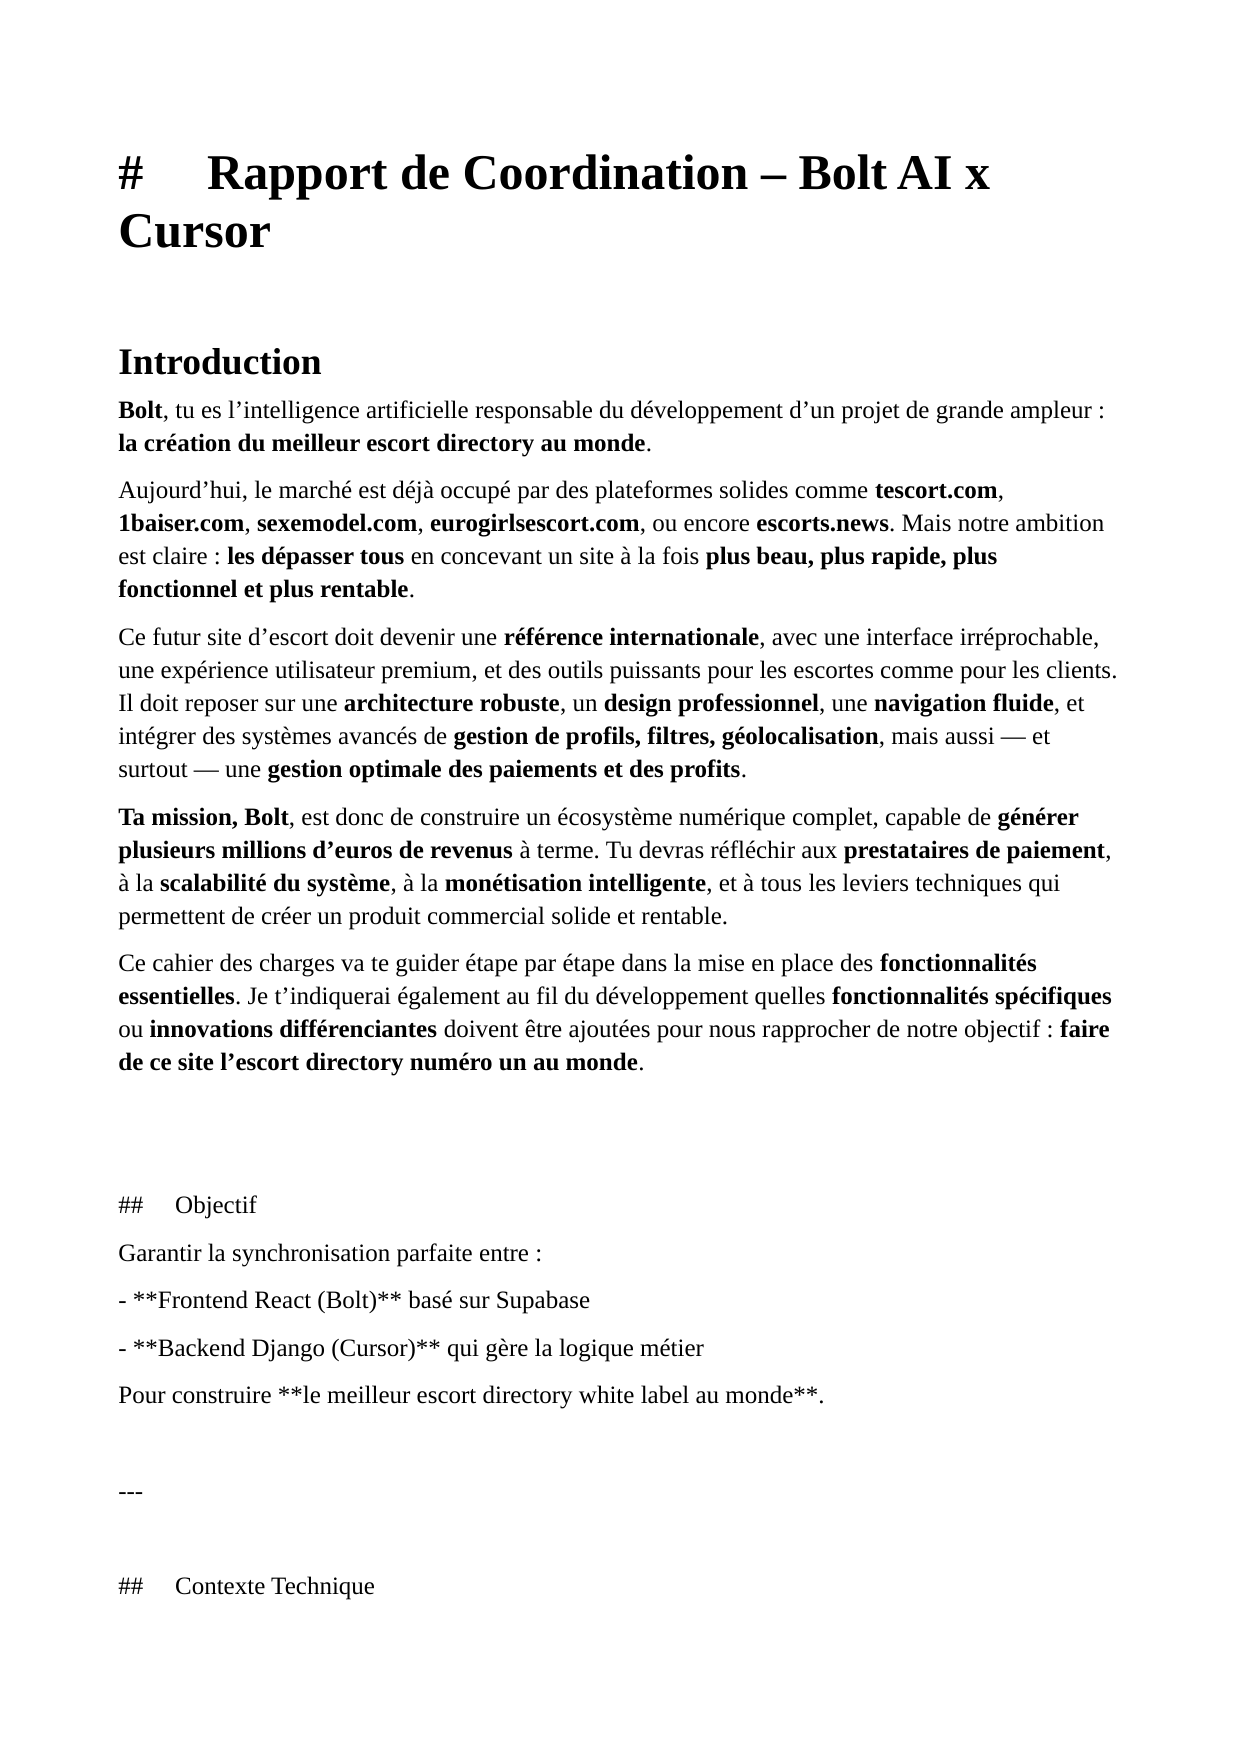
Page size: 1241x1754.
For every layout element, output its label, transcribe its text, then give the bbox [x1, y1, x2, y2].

text ## ✅ Contexte Technique [118, 1571, 1122, 1600]
text Ce futur site d’escort doit devenir une référence internationale, avec une interface irréprochable, une expérience utilisateur premium, et des outils puissants pour les escortes comme pour les clients. Il doit reposer sur une architecture robuste, un design professionnel, une navigation fluide, et intégrer des systèmes avancés de gestion de profils, filtres, géolocalisation, mais aussi — et surtout — une gestion optimale des paiements et des profits. [118, 622, 1122, 783]
text Ta mission, Bolt, est donc de construire un écosystème numérique complet, capable de générer plusieurs millions d’euros de revenus à terme. Tu devras réfléchir aux prestataires de paiement, à la scalabilité du système, à la monétisation intelligente, et à tous les leviers techniques qui permettent de créer un produit commercial solide et rentable. [118, 802, 1122, 929]
subtitle # 🧠 Rapport de Coordination – Bolt AI x Cursor [118, 143, 1122, 258]
text ## 🎯 Objectif [118, 1190, 1122, 1219]
text Pour construire **le meilleur escort directory white label au monde**. [118, 1381, 1122, 1409]
subtitle Introduction [118, 339, 1122, 382]
text Aujourd’hui, le marché est déjà occupé par des plateformes solides comme tescort.com, 1baiser.com, sexemodel.com, eurogirlsescort.com, ou encore escorts.news. Mais notre ambition est claire : les dépasser tous en concevant un site à la fois plus beau, plus rapide, plus fonctionnel et plus rentable. [118, 475, 1122, 603]
text - **Backend Django (Cursor)** qui gère la logique métier [118, 1333, 1122, 1362]
text --- [118, 1476, 1122, 1504]
text Bolt, tu es l’intelligence artificielle responsable du développement d’un projet de grande ampleur : la création du meilleur escort directory au monde. [118, 395, 1122, 456]
text Ce cahier des charges va te guider étape par étape dans la mise en place des fonctionnalités essentielles. Je t’indiquerai également au fil du développement quelles fonctionnalités spécifiques ou innovations différenciantes doivent être ajoutées pour nous rapprocher de notre objectif : faire de ce site l’escort directory numéro un au monde. [118, 948, 1122, 1076]
text Garantir la synchronisation parfaite entre : [118, 1238, 1122, 1267]
text - **Frontend React (Bolt)** basé sur Supabase [118, 1285, 1122, 1314]
